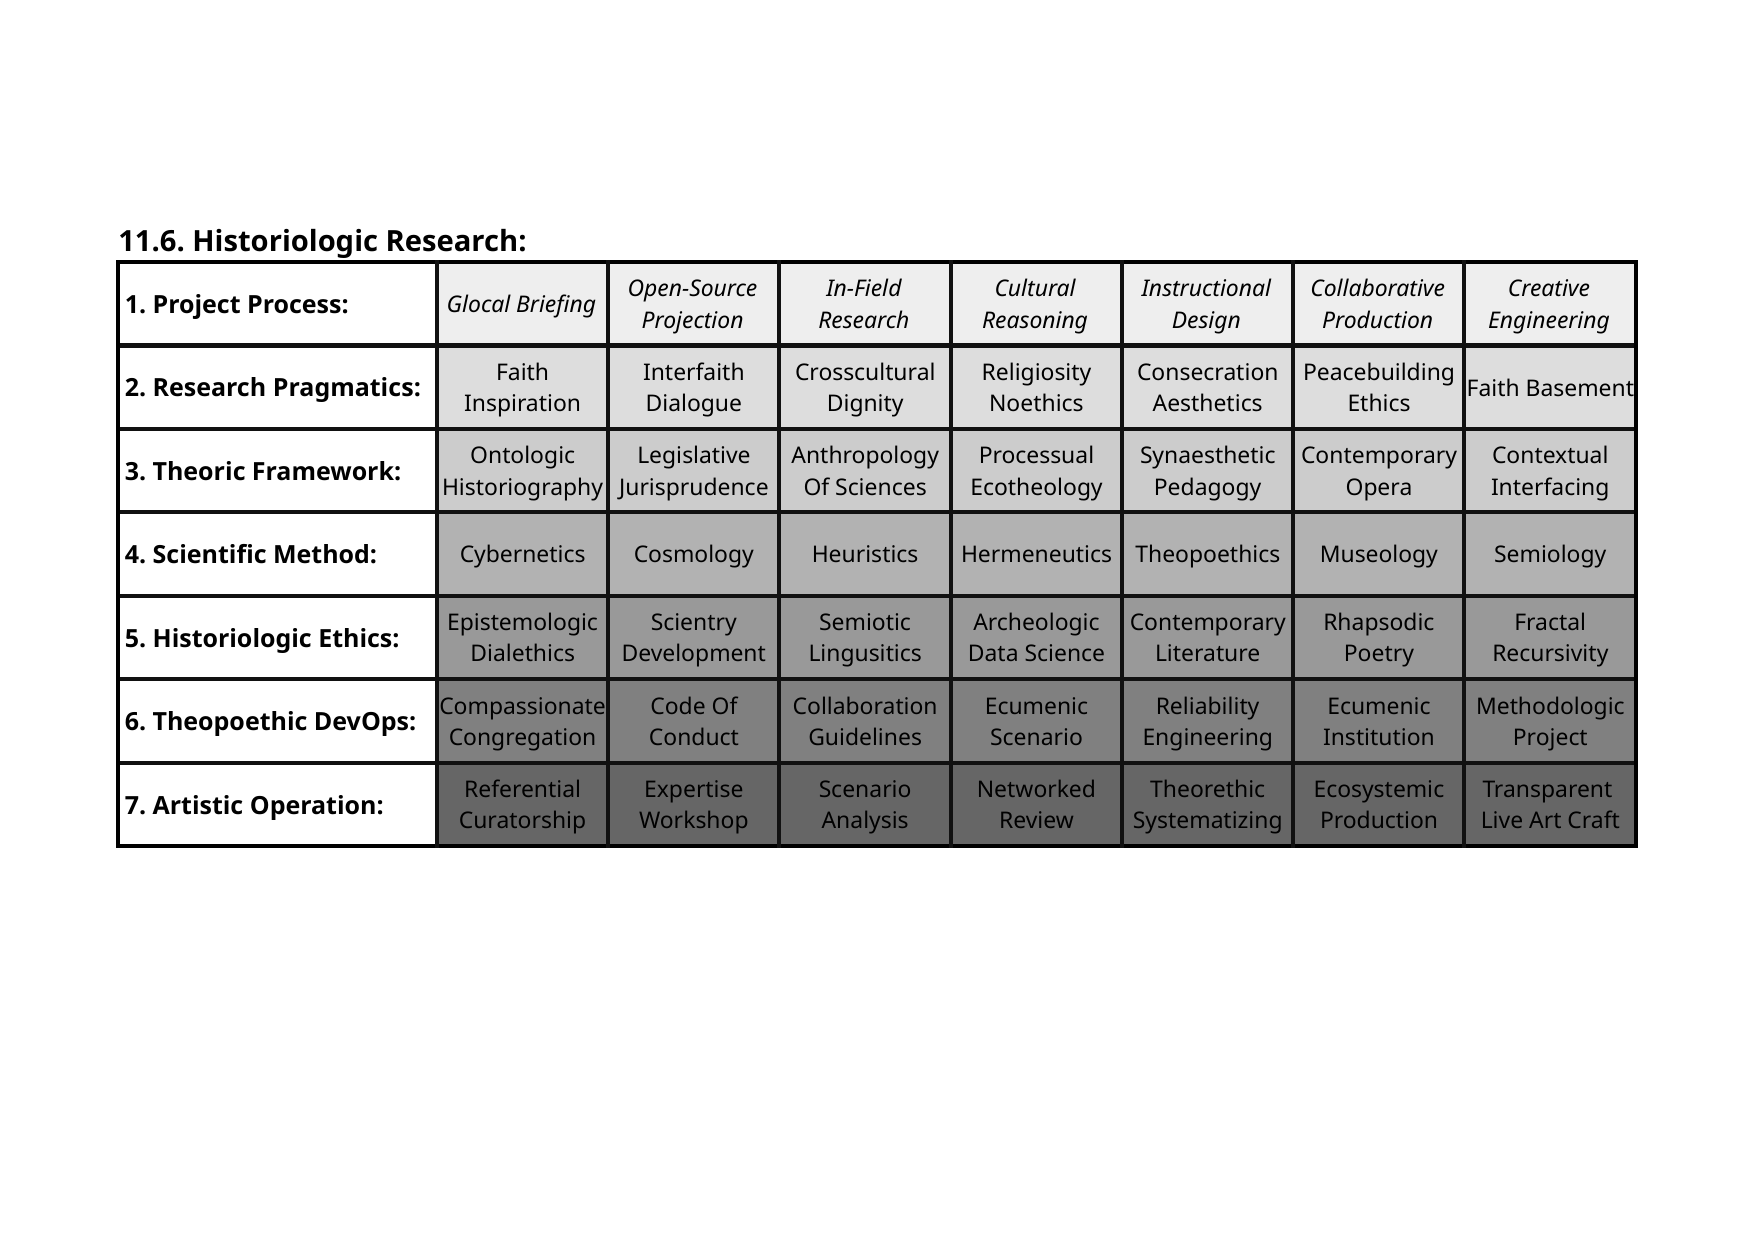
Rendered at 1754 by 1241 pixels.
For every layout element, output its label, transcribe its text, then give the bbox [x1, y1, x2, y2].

table_cell Hermeneutics [953, 514, 1120, 594]
table_cell Ecumenic Scenario [953, 681, 1120, 761]
table_cell Methodologic Project [1466, 681, 1634, 761]
table_cell 5. Historiologic Ethics: [120, 598, 435, 677]
table_header Cultural Reasoning [953, 264, 1120, 343]
table_cell Semiotic Lingusitics [781, 598, 949, 677]
table_cell Scientry Development [610, 598, 777, 677]
table_cell Scenario Analysis [781, 765, 949, 844]
table_cell Collaboration Guidelines [781, 681, 949, 761]
table_cell Contemporary Opera [1295, 431, 1462, 510]
table_header Glocal Briefing [439, 264, 606, 343]
table_cell Contemporary Literature [1124, 598, 1291, 677]
table_header Instructional Design [1124, 264, 1291, 343]
table_cell Contextual Interfacing [1466, 431, 1634, 510]
table_cell Fractal Recursivity [1466, 598, 1634, 677]
table_cell Cosmology [610, 514, 777, 594]
table_cell Anthropology Of Sciences [781, 431, 949, 510]
table_cell Faith Inspiration [439, 348, 606, 427]
table_cell Reliability Engineering [1124, 681, 1291, 761]
table_header Collaborative Production [1295, 264, 1462, 343]
table_cell Interfaith Dialogue [610, 348, 777, 427]
table_cell Semiology [1466, 514, 1634, 594]
table_cell Theopoethics [1124, 514, 1291, 594]
table_cell Ecumenic Institution [1295, 681, 1462, 761]
table_cell Ecosystemic Production [1295, 765, 1462, 844]
table_cell 7. Artistic Operation: [120, 765, 435, 844]
table_cell Archeologic Data Science [953, 598, 1120, 677]
table_header Open-Source Projection [610, 264, 777, 343]
table_cell 2. Research Pragmatics: [120, 348, 435, 427]
table_header In-Field Research [781, 264, 949, 343]
table_cell Heuristics [781, 514, 949, 594]
table_cell Religiosity Noethics [953, 348, 1120, 427]
table_cell Consecration Aesthetics [1124, 348, 1291, 427]
table_cell Transparent Live Art Craft [1466, 765, 1634, 844]
table_cell Code Of Conduct [610, 681, 777, 761]
table_cell 6. Theopoethic DevOps: [120, 681, 435, 761]
table_cell Legislative Jurisprudence [610, 431, 777, 510]
table_cell Ontologic Historiography [439, 431, 606, 510]
table_cell Networked Review [953, 765, 1120, 844]
table_cell Theorethic Systematizing [1124, 765, 1291, 844]
table_cell Museology [1295, 514, 1462, 594]
table_header Creative Engineering [1466, 264, 1634, 343]
table_cell Compassionate Congregation [439, 681, 606, 761]
table_cell 4. Scientific Method: [120, 514, 435, 594]
table_cell Peacebuilding Ethics [1295, 348, 1462, 427]
table_cell Epistemologic Dialethics [439, 598, 606, 677]
table_cell Referential Curatorship [439, 765, 606, 844]
table_cell Crosscultural Dignity [781, 348, 949, 427]
table_cell 3. Theoric Framework: [120, 431, 435, 510]
table_cell Cybernetics [439, 514, 606, 594]
table_cell Faith Basement [1466, 348, 1634, 427]
table_header 1. Project Process: [120, 264, 435, 343]
text 11.6. Historiologic Research: [118, 220, 1636, 260]
table_cell Rhapsodic Poetry [1295, 598, 1462, 677]
table_cell Processual Ecotheology [953, 431, 1120, 510]
table_cell Synaesthetic Pedagogy [1124, 431, 1291, 510]
table_cell Expertise Workshop [610, 765, 777, 844]
